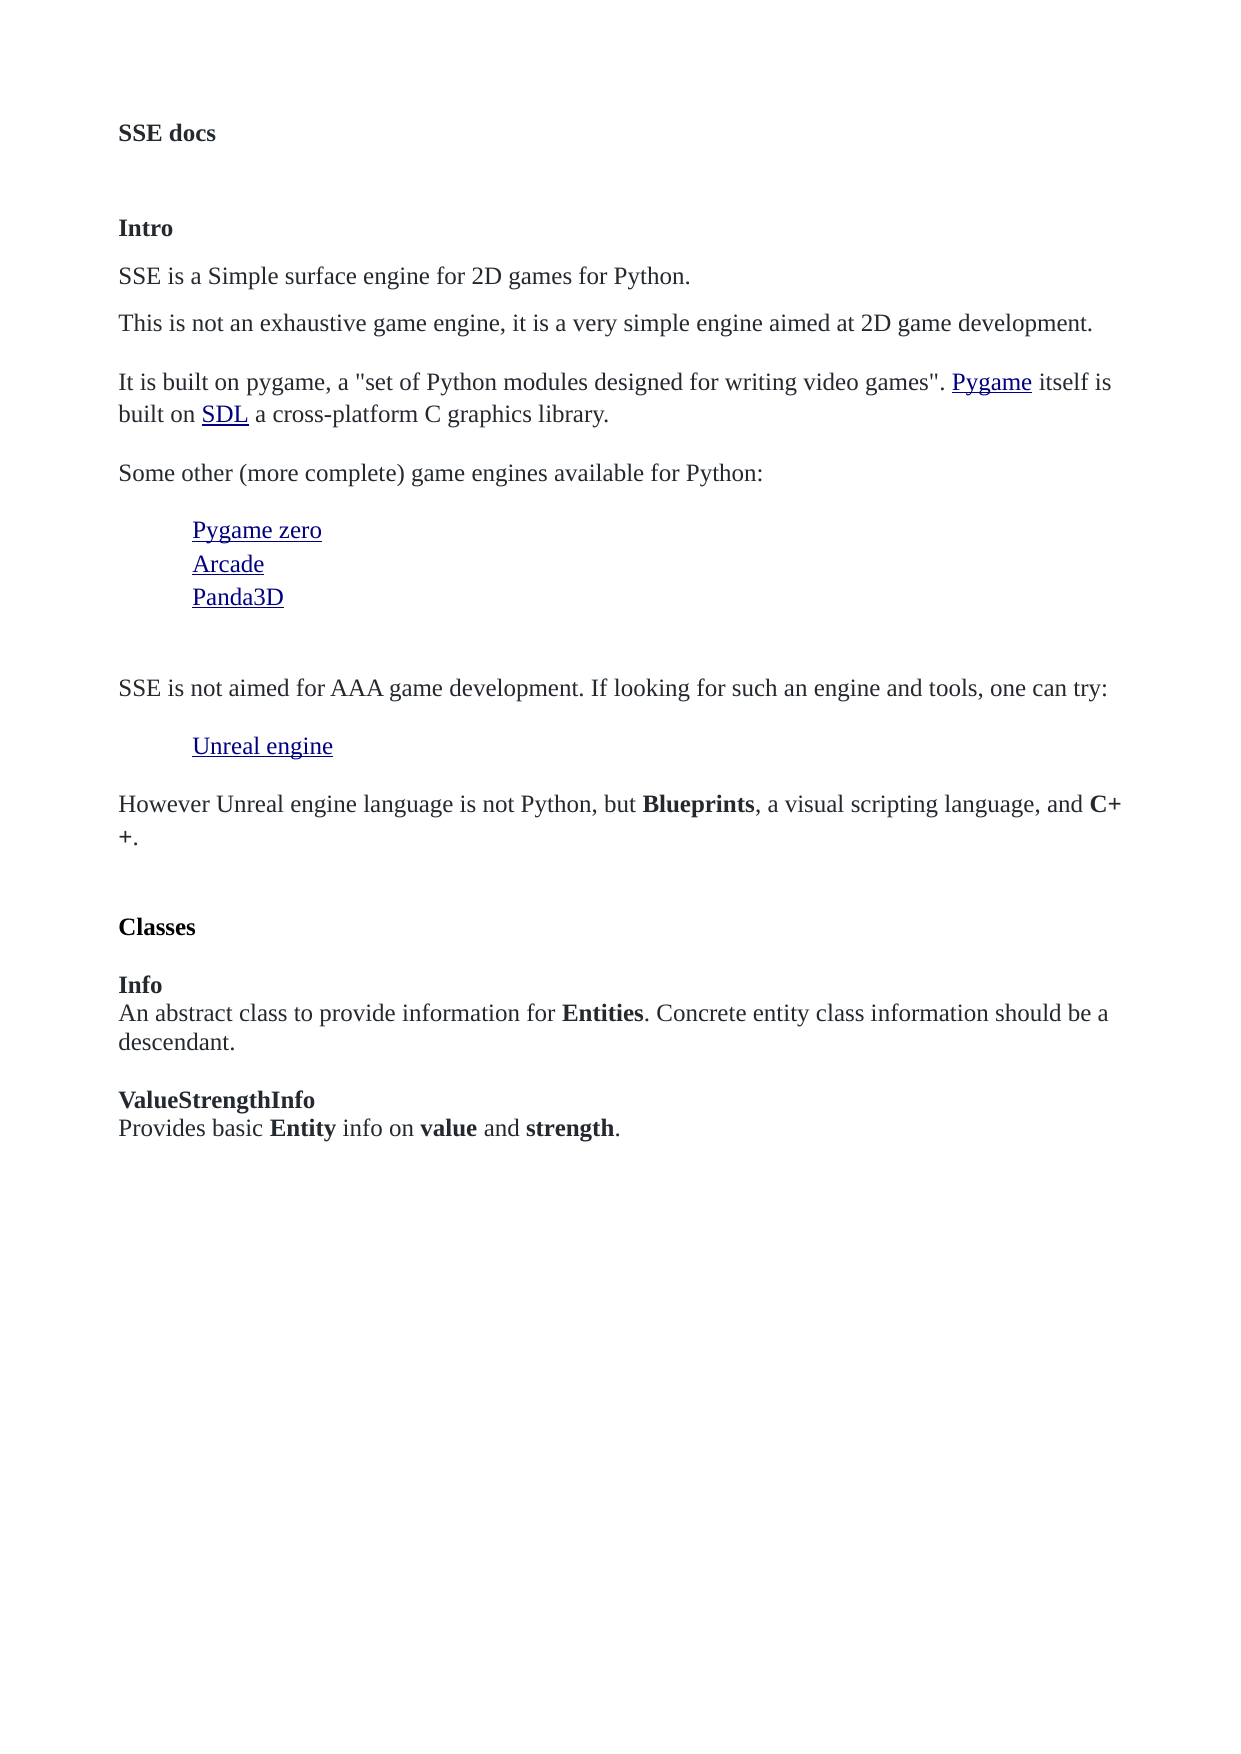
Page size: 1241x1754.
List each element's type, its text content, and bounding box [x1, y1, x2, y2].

text Intro [118, 213, 1122, 242]
text An abstract class to provide information for Entities. Concrete entity class information should be a [118, 998, 1122, 1027]
text Unreal engine [118, 731, 1122, 759]
text Classes [118, 912, 1122, 941]
text Provides basic Entity info on value and strength. [118, 1113, 1122, 1171]
text Info [118, 970, 1122, 998]
text descendant. [118, 1027, 1122, 1056]
text However Unreal engine language is not Python, but Blueprints, a visual scripting language, and C++. [118, 789, 1122, 851]
text This is not an exhaustive game engine, it is a very simple engine aimed at 2D game development. [118, 308, 1122, 337]
text ValueStrengthInfo [118, 1085, 1122, 1113]
text It is built on pygame, a "set of Python modules designed for writing video games". Pygame itself is built on SDL a cross-platform C graphics library. [118, 367, 1122, 428]
text Some other (more complete) game engines available for Python: [118, 458, 1122, 486]
text SSE is not aimed for AAA game development. If looking for such an engine and tools, one can try: [118, 673, 1122, 701]
text SSE docs [118, 118, 1122, 147]
text SSE is a Simple surface engine for 2D games for Python. [118, 261, 1122, 290]
text Pygame zero Arcade Panda3D [118, 516, 1122, 643]
